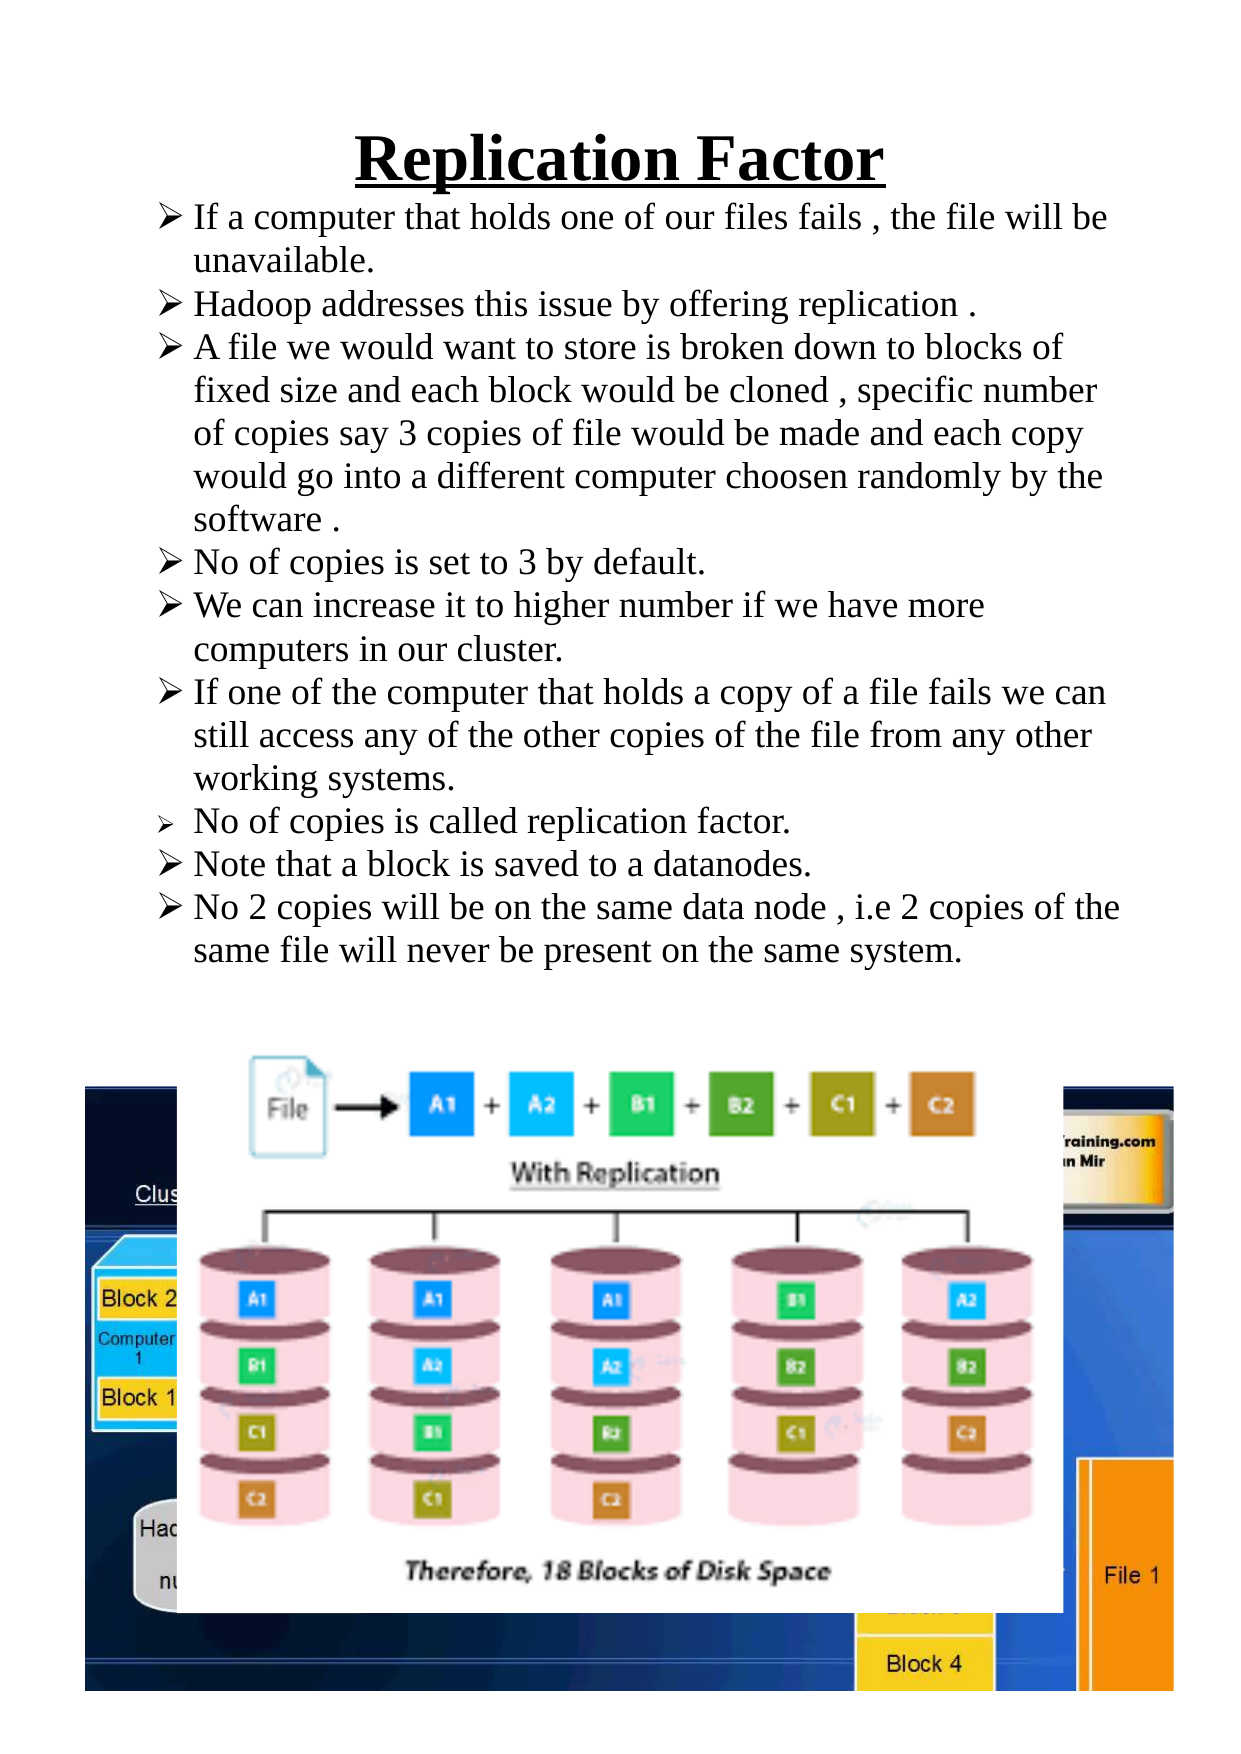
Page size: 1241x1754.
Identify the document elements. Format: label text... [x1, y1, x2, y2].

list Hadoop addresses this issue by offering replication . [156, 281, 1122, 324]
list We can increase it to higher number if we have more computers in our cluster. [156, 583, 1122, 669]
list A file we would want to store is broken down to blocks of fixed size and each block would be cloned , specific number of copies say 3 copies of file would be made and each copy would go into a different computer choosen randomly by the software . [156, 324, 1122, 540]
picture [85, 1028, 1174, 1691]
list No 2 copies will be on the same data node , i.e 2 copies of the same file will never be present on the same system. [156, 885, 1122, 971]
list No of copies is called replication factor. [156, 798, 1122, 842]
list Note that a block is saved to a datanodes. [156, 842, 1122, 885]
text Replication Factor [118, 118, 1122, 195]
list If one of the computer that holds a copy of a file fails we can still access any of the other copies of the file from any other working systems. [156, 669, 1122, 798]
list No of copies is set to 3 by default. [156, 540, 1122, 583]
list If a computer that holds one of our files fails , the file will be unavailable. [156, 195, 1122, 281]
